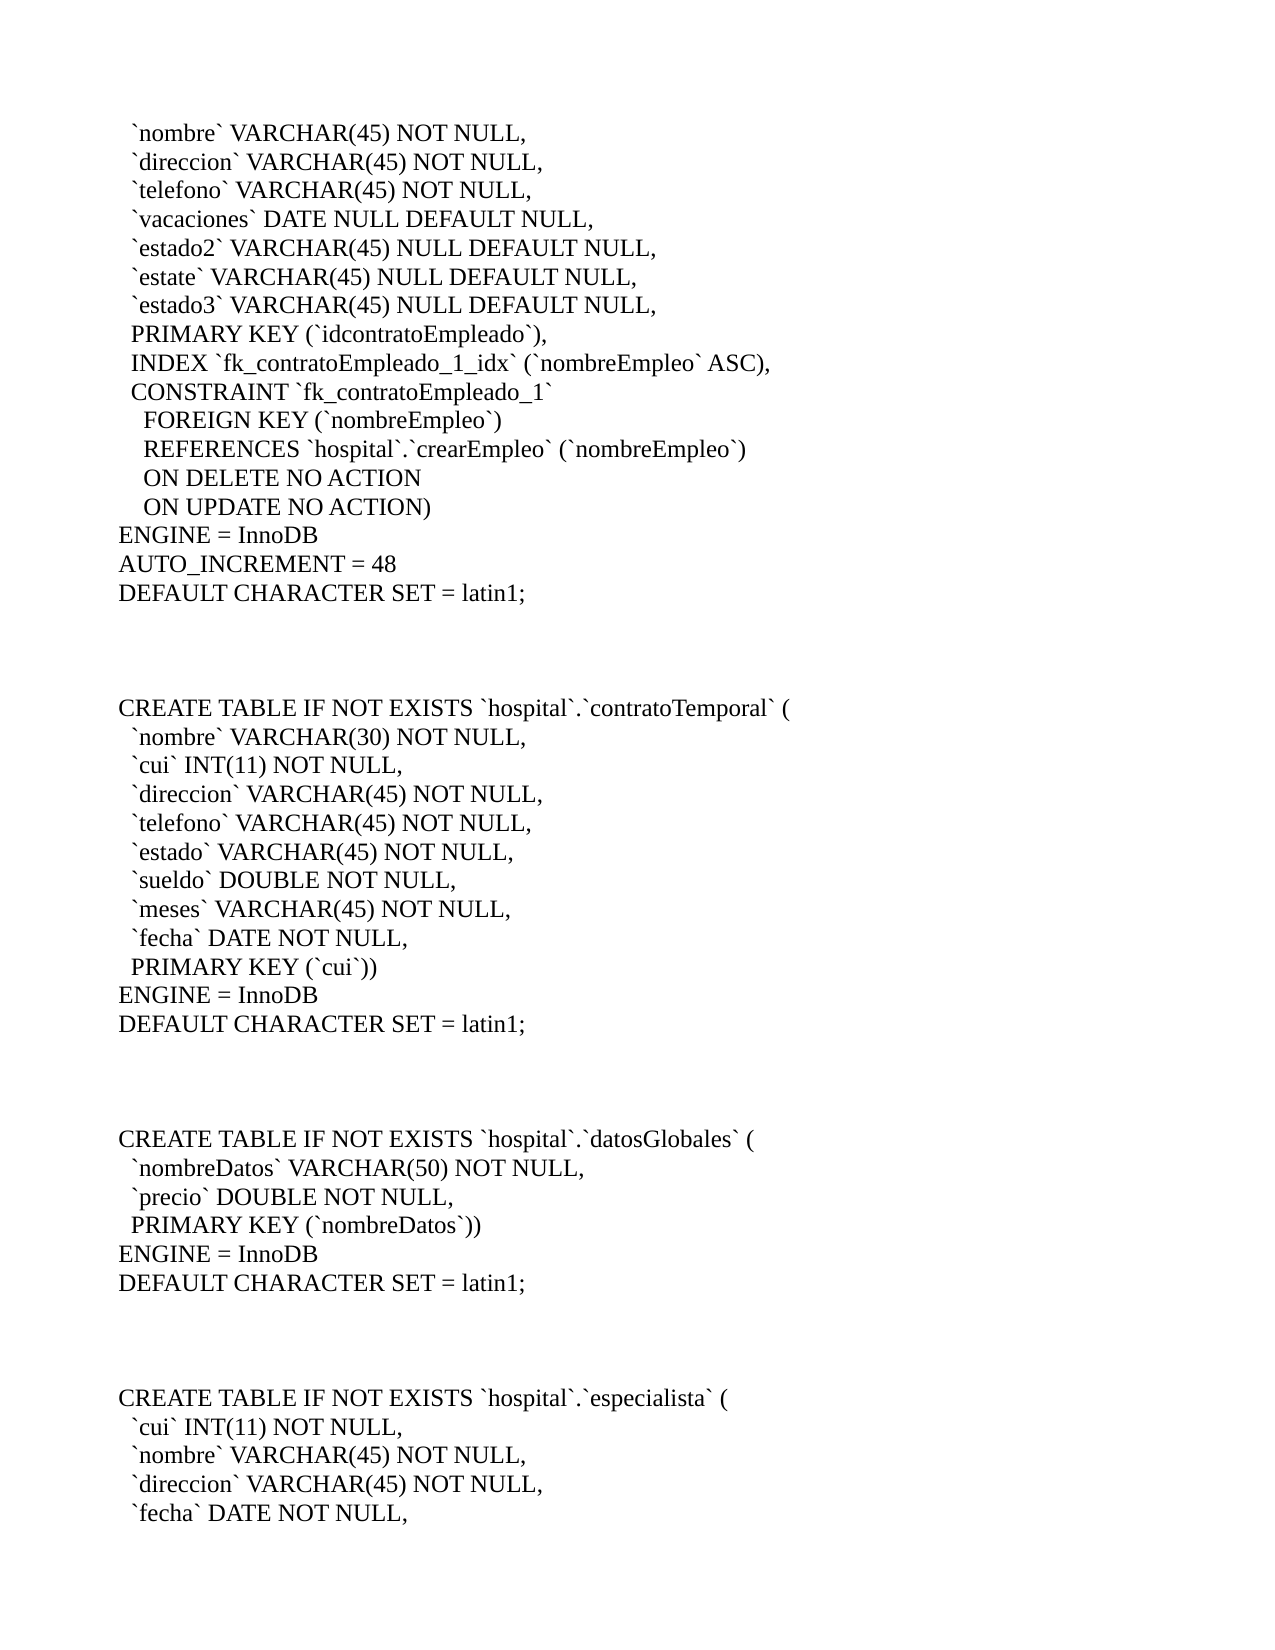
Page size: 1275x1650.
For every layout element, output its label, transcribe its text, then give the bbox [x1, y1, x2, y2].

text `cui` INT(11) NOT NULL, [118, 751, 1157, 779]
text `estado` VARCHAR(45) NOT NULL, [118, 837, 1157, 866]
text CREATE TABLE IF NOT EXISTS `hospital`.`contratoTemporal` ( [118, 693, 1157, 722]
text `sueldo` DOUBLE NOT NULL, [118, 866, 1157, 894]
text `telefono` VARCHAR(45) NOT NULL, [118, 808, 1157, 837]
text CREATE TABLE IF NOT EXISTS `hospital`.`especialista` ( [118, 1383, 1157, 1412]
text CREATE TABLE IF NOT EXISTS `hospital`.`datosGlobales` ( [118, 1124, 1157, 1153]
text PRIMARY KEY (`nombreDatos`)) [118, 1211, 1157, 1239]
text `estado2` VARCHAR(45) NULL DEFAULT NULL, [118, 233, 1157, 262]
text ON UPDATE NO ACTION) [118, 492, 1157, 521]
text `cui` INT(11) NOT NULL, [118, 1412, 1157, 1441]
text `telefono` VARCHAR(45) NOT NULL, [118, 176, 1157, 204]
text `precio` DOUBLE NOT NULL, [118, 1182, 1157, 1211]
text INDEX `fk_contratoEmpleado_1_idx` (`nombreEmpleo` ASC), [118, 348, 1157, 377]
text DEFAULT CHARACTER SET = latin1; [118, 1009, 1157, 1038]
text `estate` VARCHAR(45) NULL DEFAULT NULL, [118, 262, 1157, 291]
text ENGINE = InnoDB [118, 981, 1157, 1009]
text PRIMARY KEY (`idcontratoEmpleado`), [118, 319, 1157, 348]
text `direccion` VARCHAR(45) NOT NULL, [118, 147, 1157, 176]
text ON DELETE NO ACTION [118, 463, 1157, 492]
text ENGINE = InnoDB [118, 1239, 1157, 1268]
text DEFAULT CHARACTER SET = latin1; [118, 1268, 1157, 1297]
text ENGINE = InnoDB [118, 521, 1157, 549]
text `vacaciones` DATE NULL DEFAULT NULL, [118, 204, 1157, 233]
text DEFAULT CHARACTER SET = latin1; [118, 578, 1157, 607]
text `nombre` VARCHAR(45) NOT NULL, [118, 118, 1157, 147]
text `nombre` VARCHAR(45) NOT NULL, [118, 1441, 1157, 1469]
text REFERENCES `hospital`.`crearEmpleo` (`nombreEmpleo`) [118, 434, 1157, 463]
text `nombre` VARCHAR(30) NOT NULL, [118, 722, 1157, 751]
text CONSTRAINT `fk_contratoEmpleado_1` [118, 377, 1157, 406]
text `estado3` VARCHAR(45) NULL DEFAULT NULL, [118, 291, 1157, 319]
text `direccion` VARCHAR(45) NOT NULL, [118, 779, 1157, 808]
text `nombreDatos` VARCHAR(50) NOT NULL, [118, 1153, 1157, 1182]
text `meses` VARCHAR(45) NOT NULL, [118, 894, 1157, 923]
text FOREIGN KEY (`nombreEmpleo`) [118, 406, 1157, 434]
text AUTO_INCREMENT = 48 [118, 549, 1157, 578]
text `fecha` DATE NOT NULL, [118, 923, 1157, 952]
text PRIMARY KEY (`cui`)) [118, 952, 1157, 981]
text `fecha` DATE NOT NULL, [118, 1498, 1157, 1527]
text `direccion` VARCHAR(45) NOT NULL, [118, 1469, 1157, 1498]
